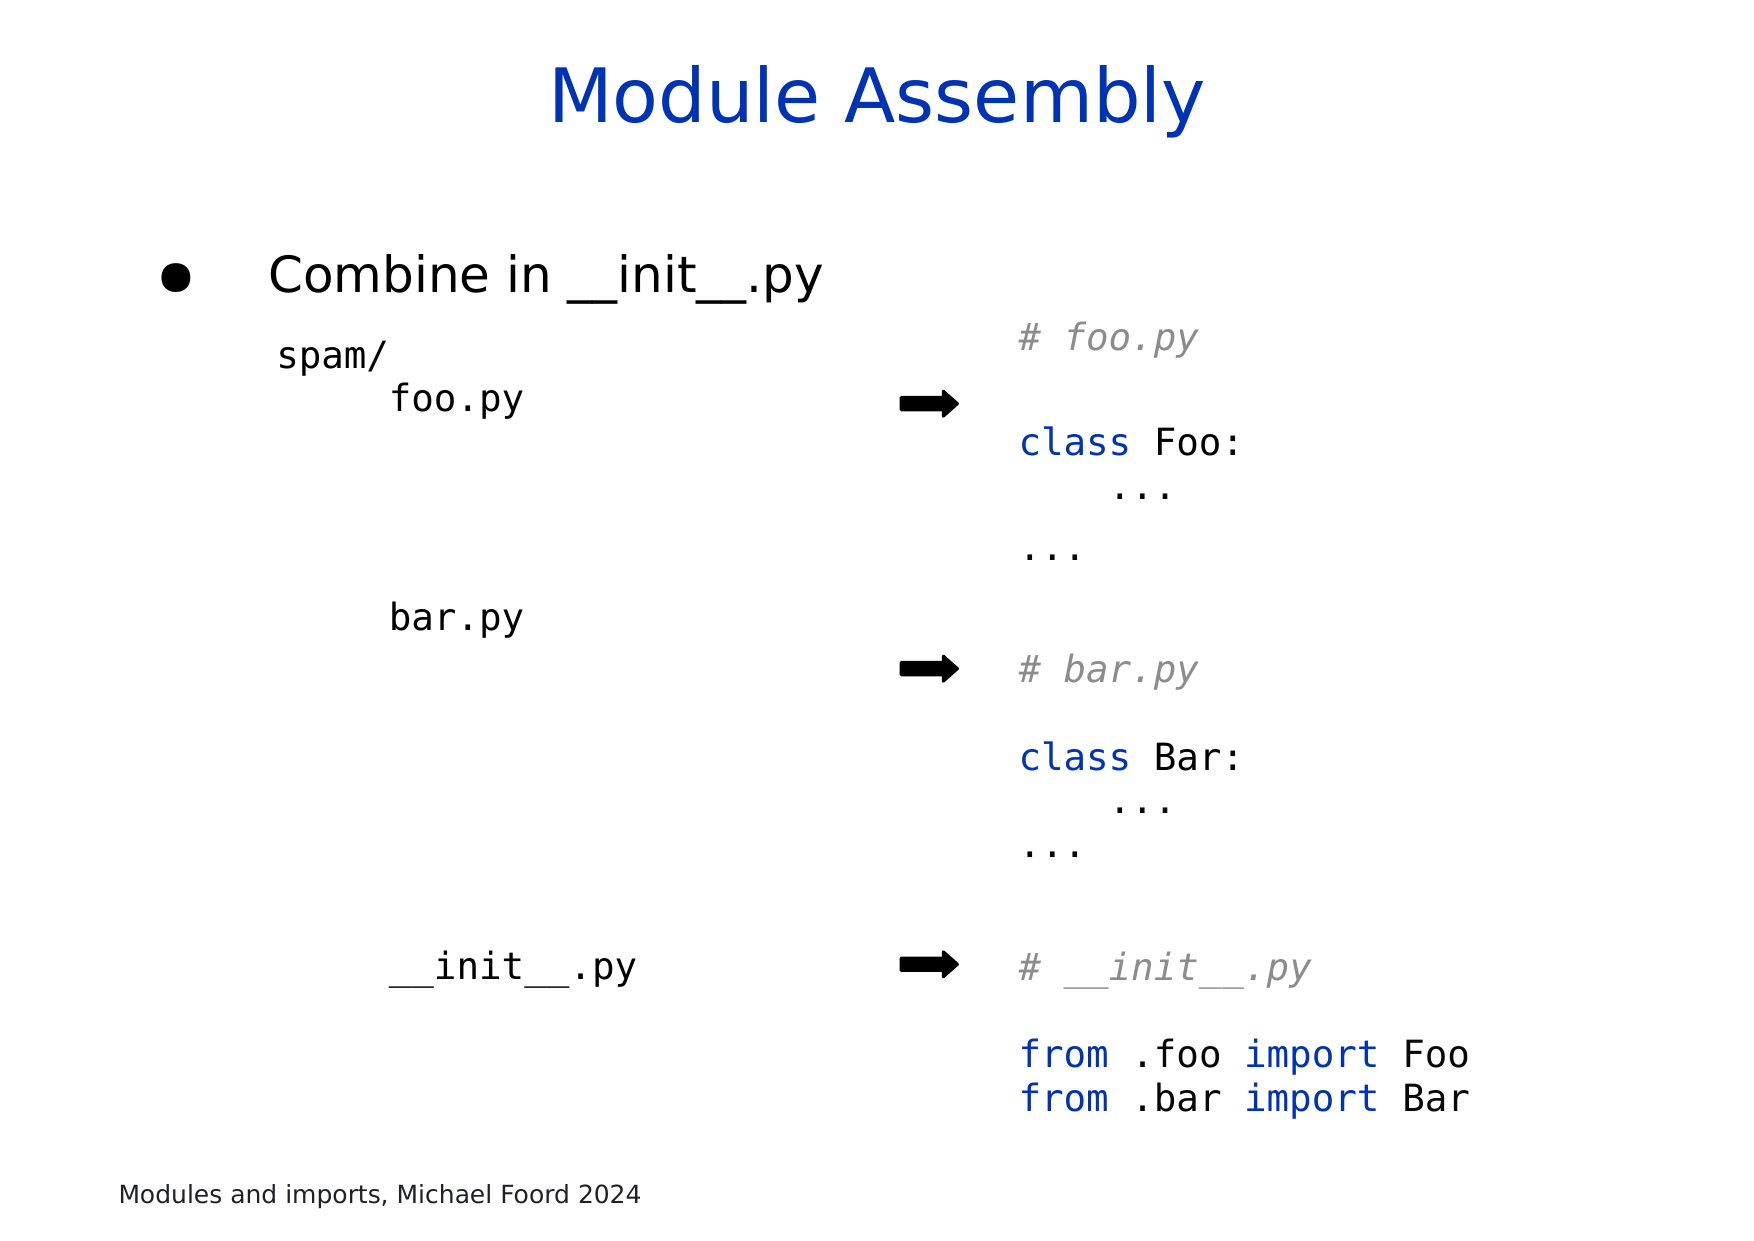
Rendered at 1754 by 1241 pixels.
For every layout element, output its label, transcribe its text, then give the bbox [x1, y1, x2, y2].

list Combine in __init__.py [156, 246, 1636, 304]
text Module Assembly [118, 53, 1636, 140]
text class Foo: ... [1018, 377, 1636, 508]
text # bar.py class Bar: ... ... [1018, 648, 1636, 866]
text # foo.py [1018, 316, 1636, 359]
text ... [1018, 526, 1636, 569]
text # __init__.py from .foo import Foo from .bar import Bar [1018, 945, 1636, 1120]
